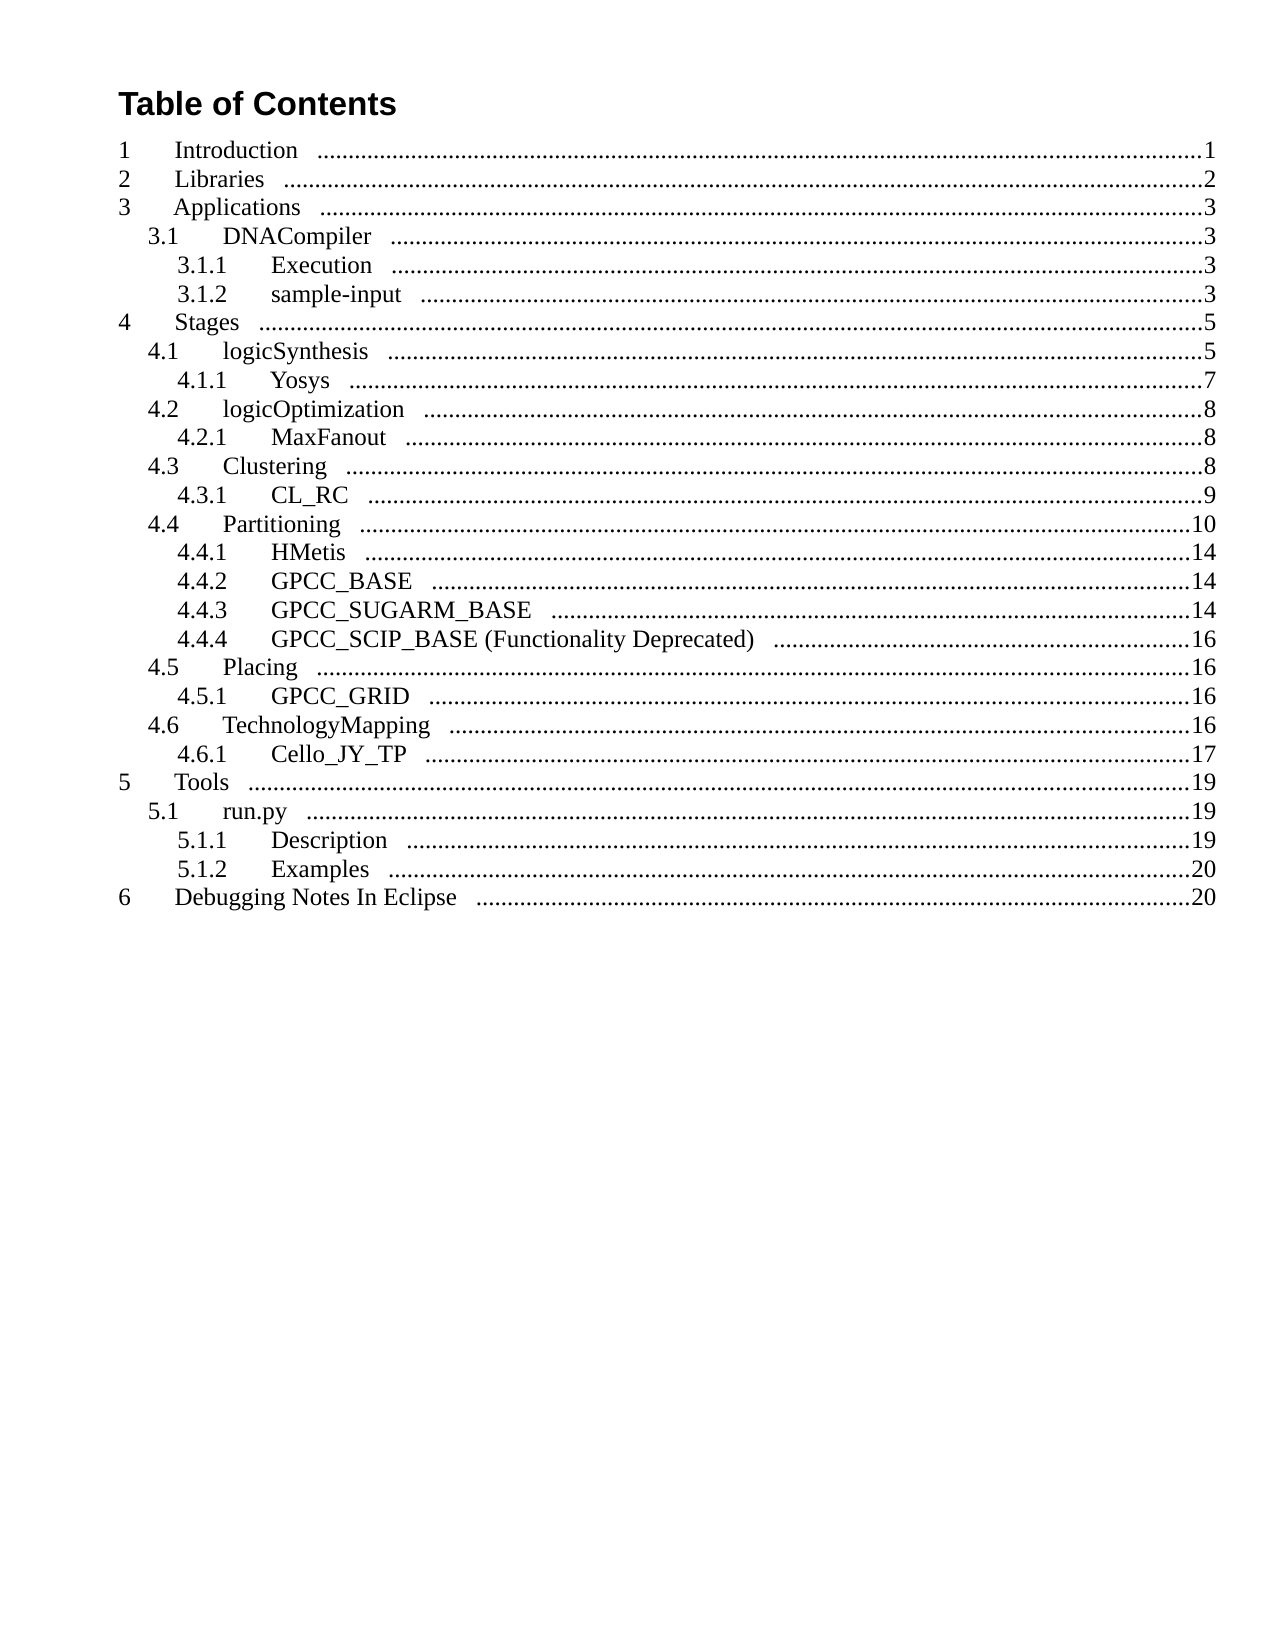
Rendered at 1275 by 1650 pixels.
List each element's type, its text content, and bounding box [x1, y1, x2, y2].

text 4.6 TechnologyMapping 16 [148, 710, 1216, 739]
text 4.4.2 GPCC_BASE 14 [177, 566, 1216, 595]
text 4.4.3 GPCC_SUGARM_BASE 14 [177, 595, 1216, 624]
text 3.1.1 Execution 3 [177, 250, 1216, 279]
text 4.3 Clustering 8 [148, 451, 1216, 480]
text 5.1 run.py 19 [148, 796, 1216, 825]
text 1 Introduction 1 [118, 135, 1216, 164]
text 4.1 logicSynthesis 5 [148, 336, 1216, 365]
text 4.5 Placing 16 [148, 652, 1216, 681]
text 4.4.1 HMetis 14 [177, 537, 1216, 566]
text 3 Applications 3 [118, 192, 1216, 221]
subtitle Table of Contents [118, 84, 1216, 122]
text 4.2 logicOptimization 8 [148, 394, 1216, 422]
text 4.3.1 CL_RC 9 [177, 480, 1216, 509]
text 4.6.1 Cello_JY_TP 17 [177, 739, 1216, 767]
text 5 Tools 19 [118, 767, 1216, 796]
text 4.2.1 MaxFanout 8 [177, 422, 1216, 451]
text 5.1.2 Examples 20 [177, 854, 1216, 882]
text 6 Debugging Notes In Eclipse 20 [118, 882, 1216, 911]
text 3.1.2 sample-input 3 [177, 279, 1216, 307]
text 2 Libraries 2 [118, 164, 1216, 192]
text 4.5.1 GPCC_GRID 16 [177, 681, 1216, 710]
text 4 Stages 5 [118, 307, 1216, 336]
text 4.4.4 GPCC_SCIP_BASE (Functionality Deprecated) 16 [177, 624, 1216, 652]
text 3.1 DNACompiler 3 [148, 221, 1216, 250]
text 5.1.1 Description 19 [177, 825, 1216, 854]
text 4.1.1 Yosys 7 [177, 365, 1216, 394]
text 4.4 Partitioning 10 [148, 509, 1216, 537]
